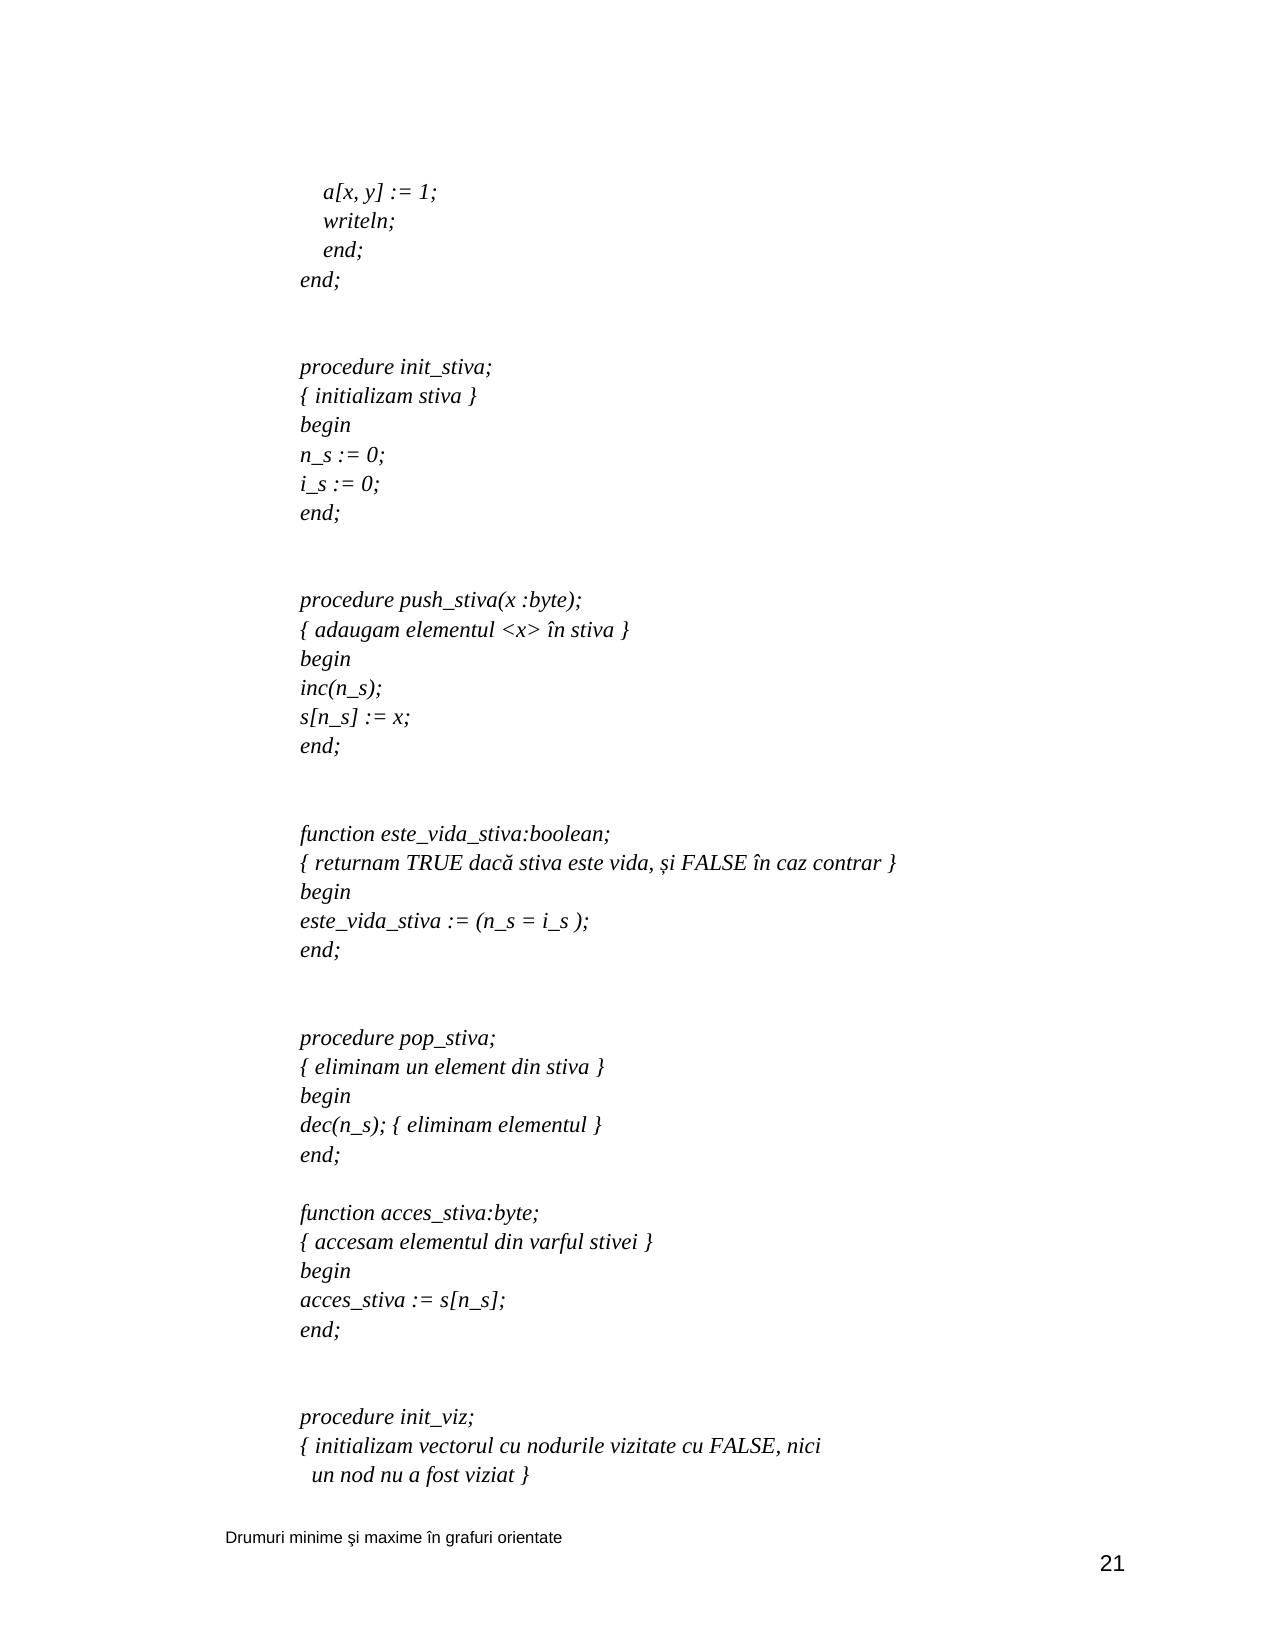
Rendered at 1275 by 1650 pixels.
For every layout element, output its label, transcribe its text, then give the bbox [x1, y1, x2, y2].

text begin [225, 879, 1125, 904]
text end; [225, 1142, 1125, 1167]
text begin [225, 1083, 1125, 1109]
text n_s := 0; [225, 442, 1125, 467]
text { initializam vectorul cu nodurile vizitate cu FALSE, nici [225, 1433, 1125, 1459]
text begin [225, 412, 1125, 438]
text function acces_stiva:byte; [225, 1200, 1125, 1225]
text a[x, y] := 1; [225, 179, 1125, 204]
text este_vida_stiva := (n_s = i_s ); [225, 908, 1125, 934]
text acces_stiva := s[n_s]; [225, 1287, 1125, 1313]
text { adaugam elementul <x> în stiva } [225, 617, 1125, 642]
text function este_vida_stiva:boolean; [225, 821, 1125, 846]
text dec(n_s); { eliminam elementul } [225, 1112, 1125, 1138]
text procedure init_stiva; [225, 354, 1125, 379]
text { initializam stiva } [225, 383, 1125, 409]
text end; [225, 733, 1125, 759]
text end; [225, 937, 1125, 963]
text writeln; [225, 208, 1125, 234]
text end; [225, 237, 1125, 263]
text begin [225, 1258, 1125, 1284]
text s[n_s] := x; [225, 704, 1125, 729]
text un nod nu a fost viziat } [225, 1462, 1125, 1488]
text { eliminam un element din stiva } [225, 1054, 1125, 1079]
text i_s := 0; [225, 471, 1125, 496]
text end; [225, 267, 1125, 292]
text { returnam TRUE dacă stiva este vida, și FALSE în caz contrar } [225, 850, 1125, 875]
text procedure init_viz; [225, 1404, 1125, 1429]
text procedure pop_stiva; [225, 1025, 1125, 1050]
text end; [225, 500, 1125, 525]
text inc(n_s); [225, 675, 1125, 700]
text end; [225, 1317, 1125, 1342]
text begin [225, 646, 1125, 671]
text procedure push_stiva(x :byte); [225, 587, 1125, 613]
text { accesam elementul din varful stivei } [225, 1229, 1125, 1254]
